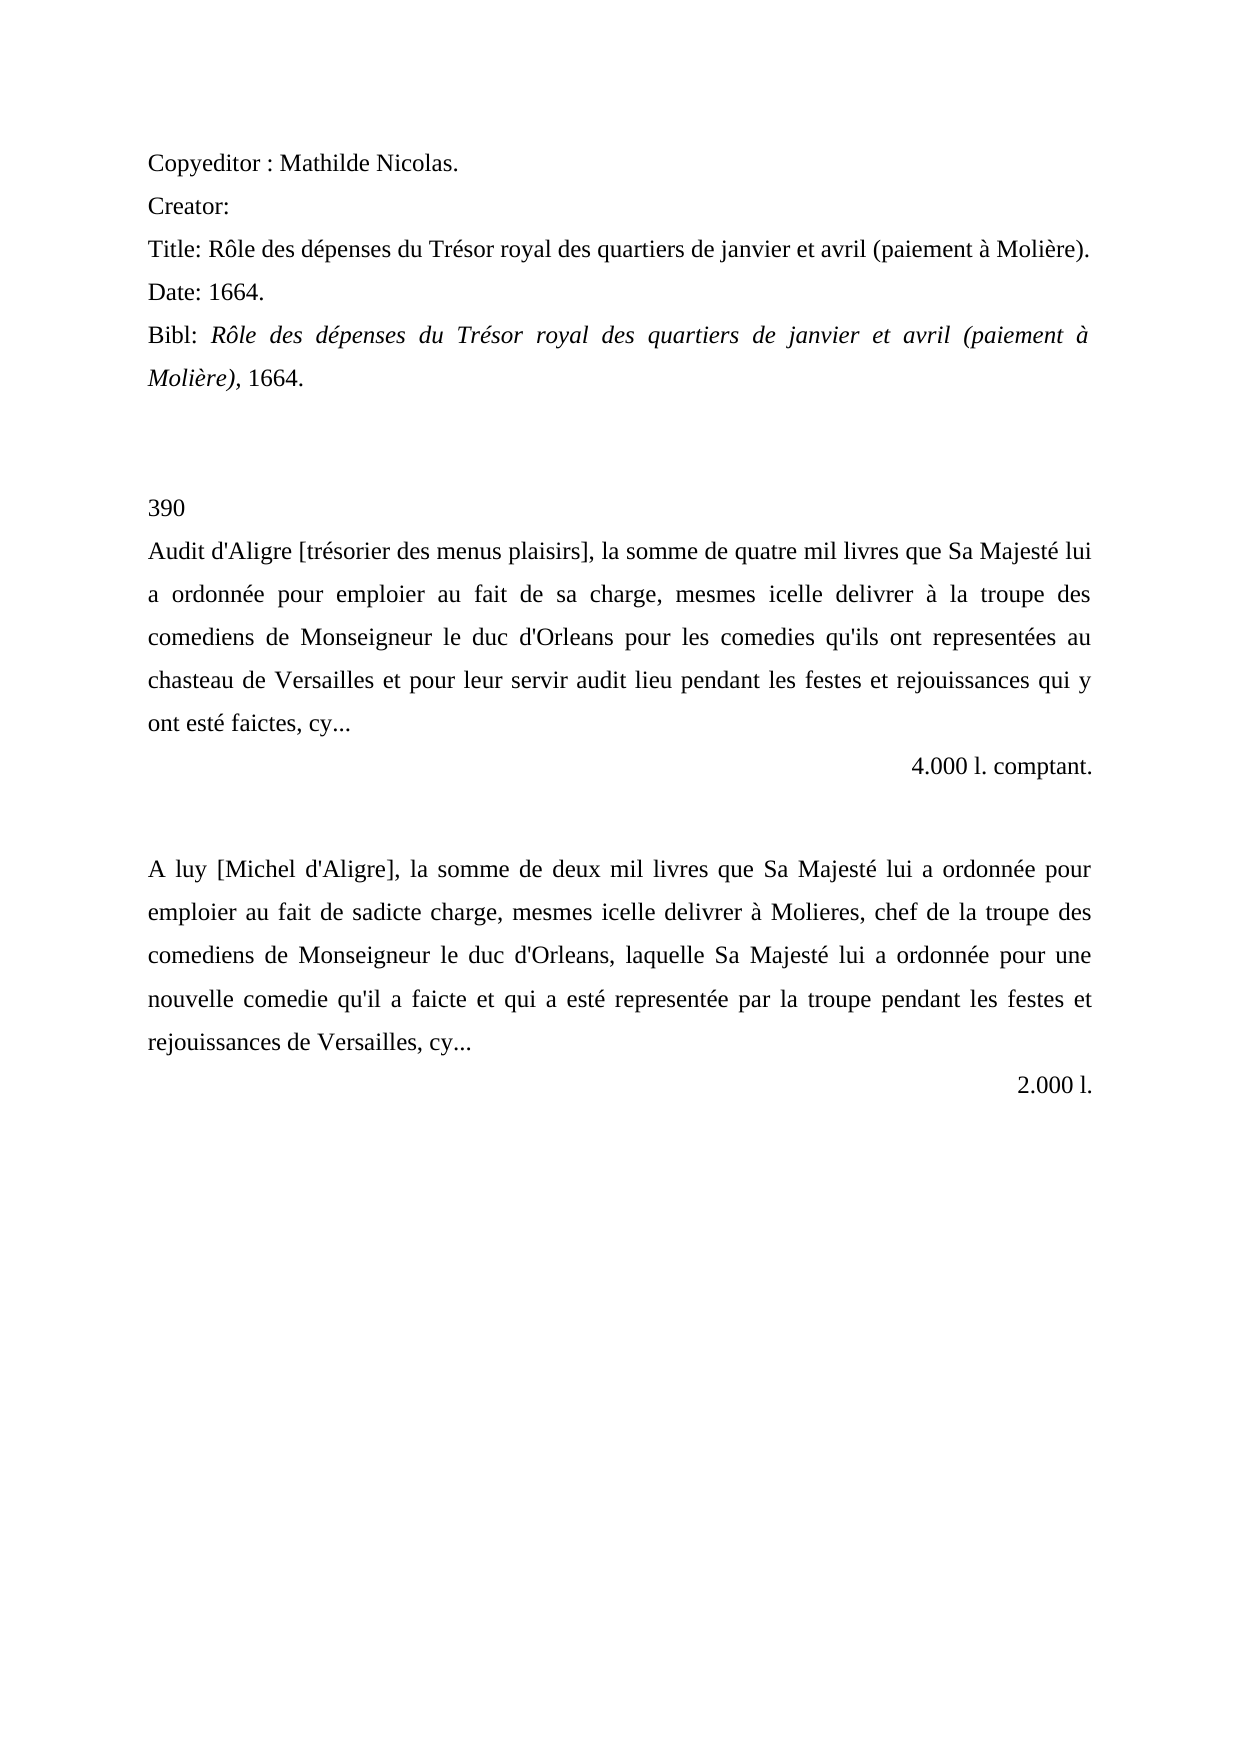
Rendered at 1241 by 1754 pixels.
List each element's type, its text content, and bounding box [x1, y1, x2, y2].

text 390 [148, 493, 1093, 521]
text A luy [Michel d'Aligre], la somme de deux mil livres que Sa Majesté lui a ordonnée pour emploier au fait de sadicte charge, mesmes icelle delivrer à Molieres, chef de la troupe des comediens de Monseigneur le duc d'Orleans, laquelle Sa Majesté lui a ordonnée pour une nouvelle comedie qu'il a faicte et qui a esté representée par la troupe pendant les festes et rejouissances de Versailles, cy... [148, 854, 1093, 1056]
text 2.000 l. [148, 1070, 1093, 1099]
text 4.000 l. comptant. [148, 751, 1093, 780]
text Title: Rôle des dépenses du Trésor royal des quartiers de janvier et avril (paiement à Molière). [148, 234, 1093, 263]
text Audit d'Aligre [trésorier des menus plaisirs], la somme de quatre mil livres que Sa Majesté lui a ordonnée pour emploier au fait de sa charge, mesmes icelle delivrer à la troupe des comediens de Monseigneur le duc d'Orleans pour les comedies qu'ils ont representées au chasteau de Versailles et pour leur servir audit lieu pendant les festes et rejouissances qui y ont esté faictes, cy... [148, 536, 1093, 737]
text Creator: [148, 191, 1093, 219]
text Copyeditor : Mathilde Nicolas. [148, 148, 1093, 176]
text Date: 1664. [148, 277, 1093, 306]
text Bibl: Rôle des dépenses du Trésor royal des quartiers de janvier et avril (paiement à Molière), 1664. [148, 320, 1093, 392]
